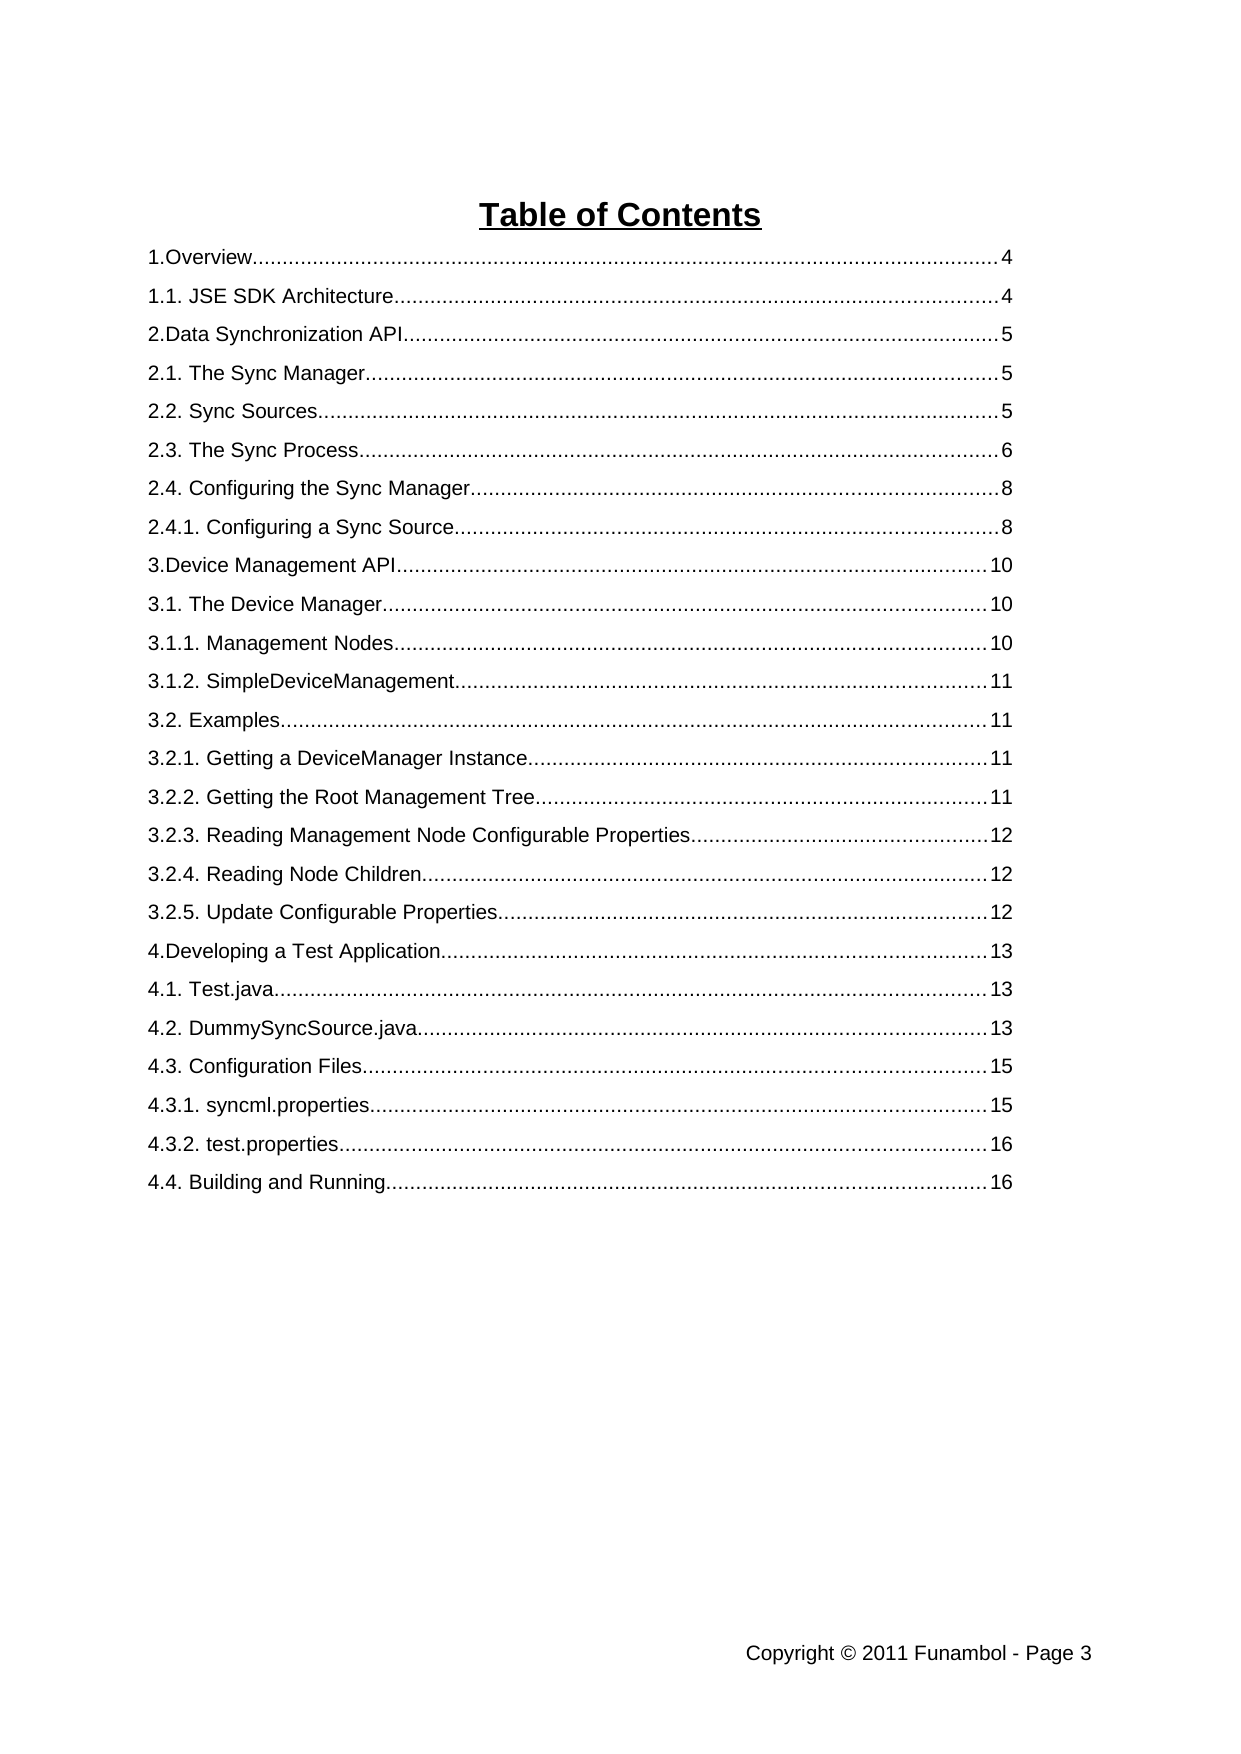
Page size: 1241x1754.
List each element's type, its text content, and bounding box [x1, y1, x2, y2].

text 3.2.3. Reading Management Node Configurable Properties 12 [148, 824, 1093, 847]
text 4.4. Building and Running 16 [148, 1171, 1093, 1194]
text 1.Overview 4 [148, 246, 1093, 269]
text 3.1.2. SimpleDeviceManagement 11 [148, 669, 1093, 693]
text 3.Device Management API 10 [148, 554, 1093, 577]
text 4.Developing a Test Application 13 [148, 939, 1093, 963]
text 2.Data Synchronization API 5 [148, 323, 1093, 346]
text 3.2.2. Getting the Root Management Tree 11 [148, 785, 1093, 809]
text 2.2. Sync Sources 5 [148, 400, 1093, 423]
text 3.1.1. Management Nodes 10 [148, 631, 1093, 654]
text 3.2.4. Reading Node Children 12 [148, 862, 1093, 886]
text 4.3. Configuration Files 15 [148, 1055, 1093, 1078]
text 2.4.1. Configuring a Sync Source 8 [148, 515, 1093, 539]
subtitle Table of Contents [148, 196, 1093, 233]
text 4.3.2. test.properties 16 [148, 1132, 1093, 1156]
text 3.1. The Device Manager 10 [148, 592, 1093, 616]
text 4.1. Test.java 13 [148, 978, 1093, 1001]
text 1.1. JSE SDK Architecture 4 [148, 284, 1093, 308]
text 3.2.1. Getting a DeviceManager Instance 11 [148, 747, 1093, 770]
text 3.2. Examples 11 [148, 708, 1093, 732]
text 2.1. The Sync Manager 5 [148, 361, 1093, 385]
text 3.2.5. Update Configurable Properties 12 [148, 901, 1093, 924]
text 4.2. DummySyncSource.java 13 [148, 1016, 1093, 1040]
text 2.4. Configuring the Sync Manager 8 [148, 477, 1093, 500]
text 2.3. The Sync Process 6 [148, 438, 1093, 462]
text 4.3.1. syncml.properties 15 [148, 1093, 1093, 1117]
